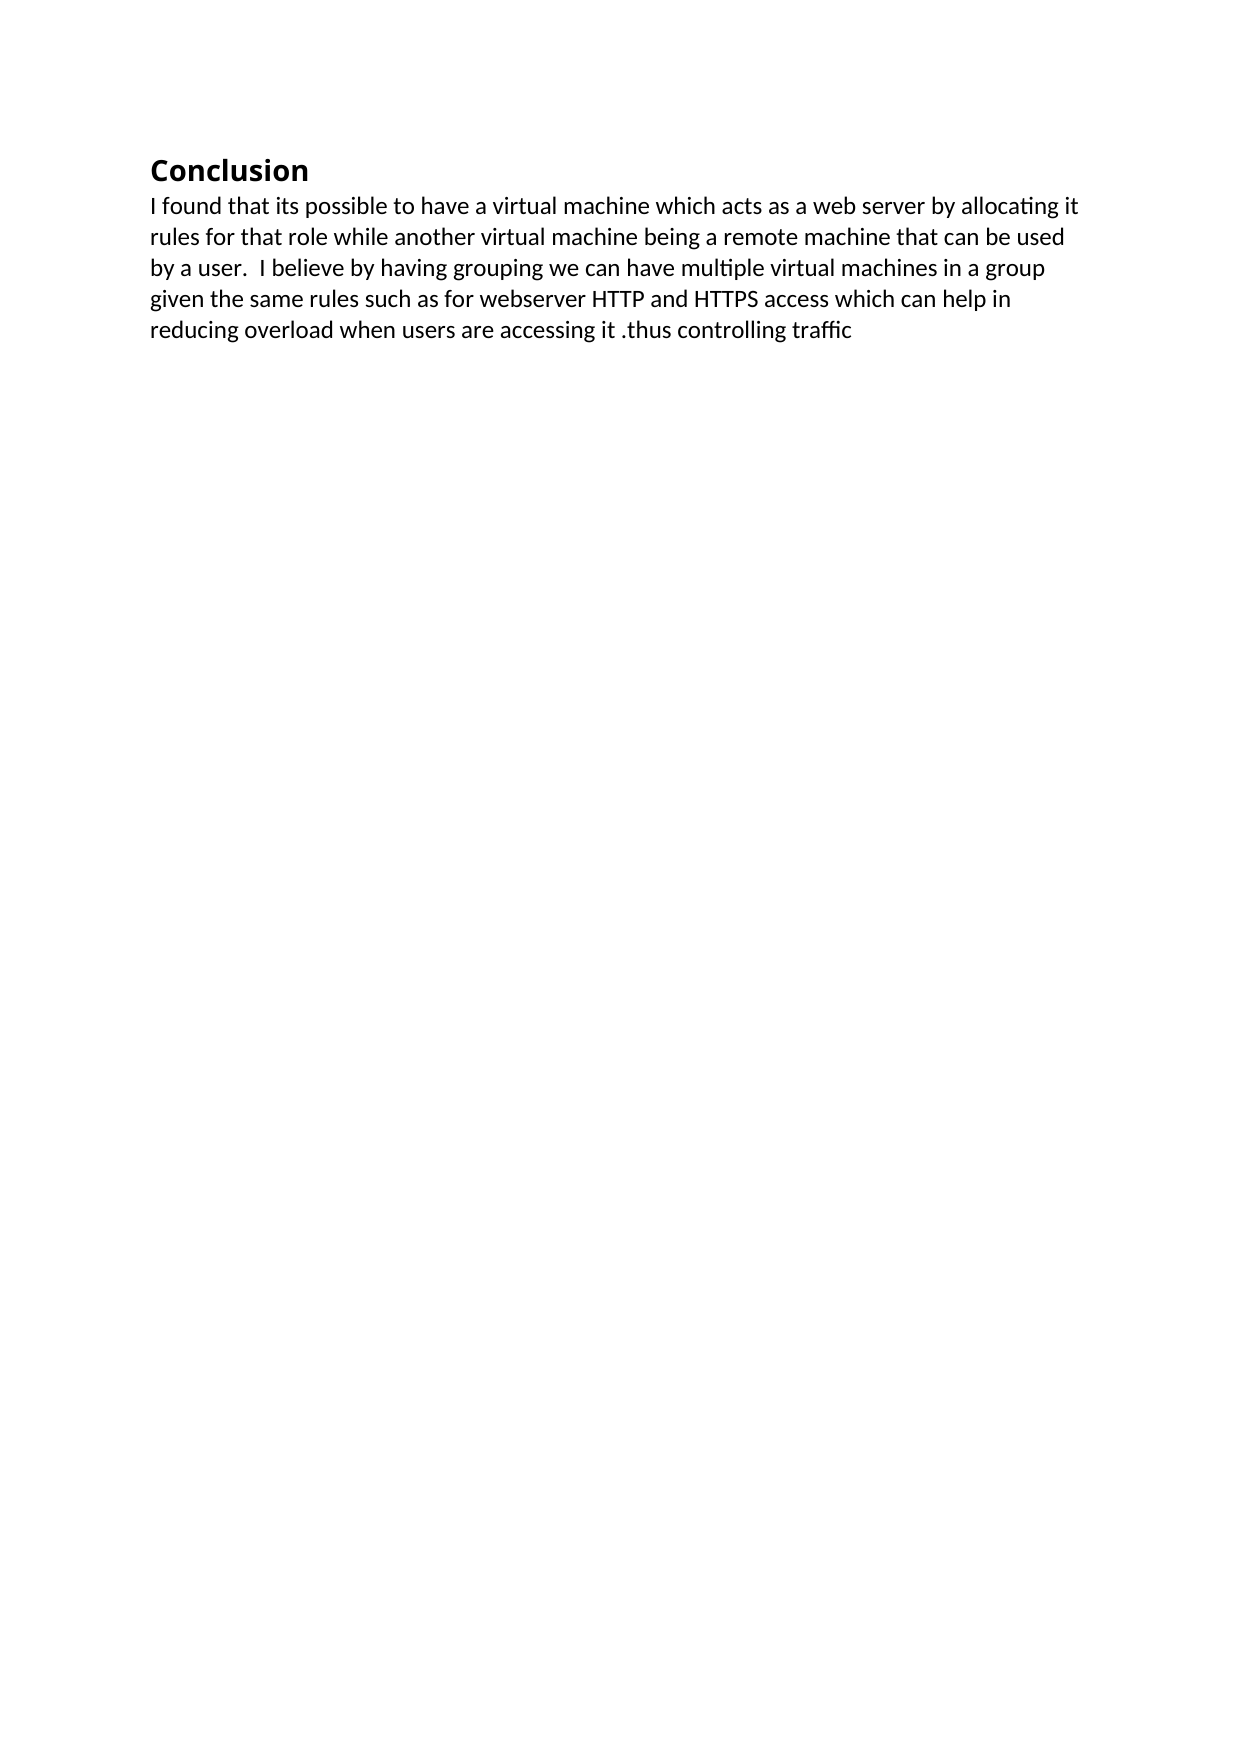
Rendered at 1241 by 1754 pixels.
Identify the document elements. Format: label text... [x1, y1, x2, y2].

text I found that its possible to have a virtual machine which acts as a web server by allocating it rules for that role while another virtual machine being a remote machine that can be used by a user. I believe by having grouping we can have multiple virtual machines in a group given the same rules such as for webserver HTTP and HTTPS access which can help in reducing overload when users are accessing it .thus controlling traffic [150, 190, 1090, 345]
subtitle Conclusion [150, 150, 1090, 190]
